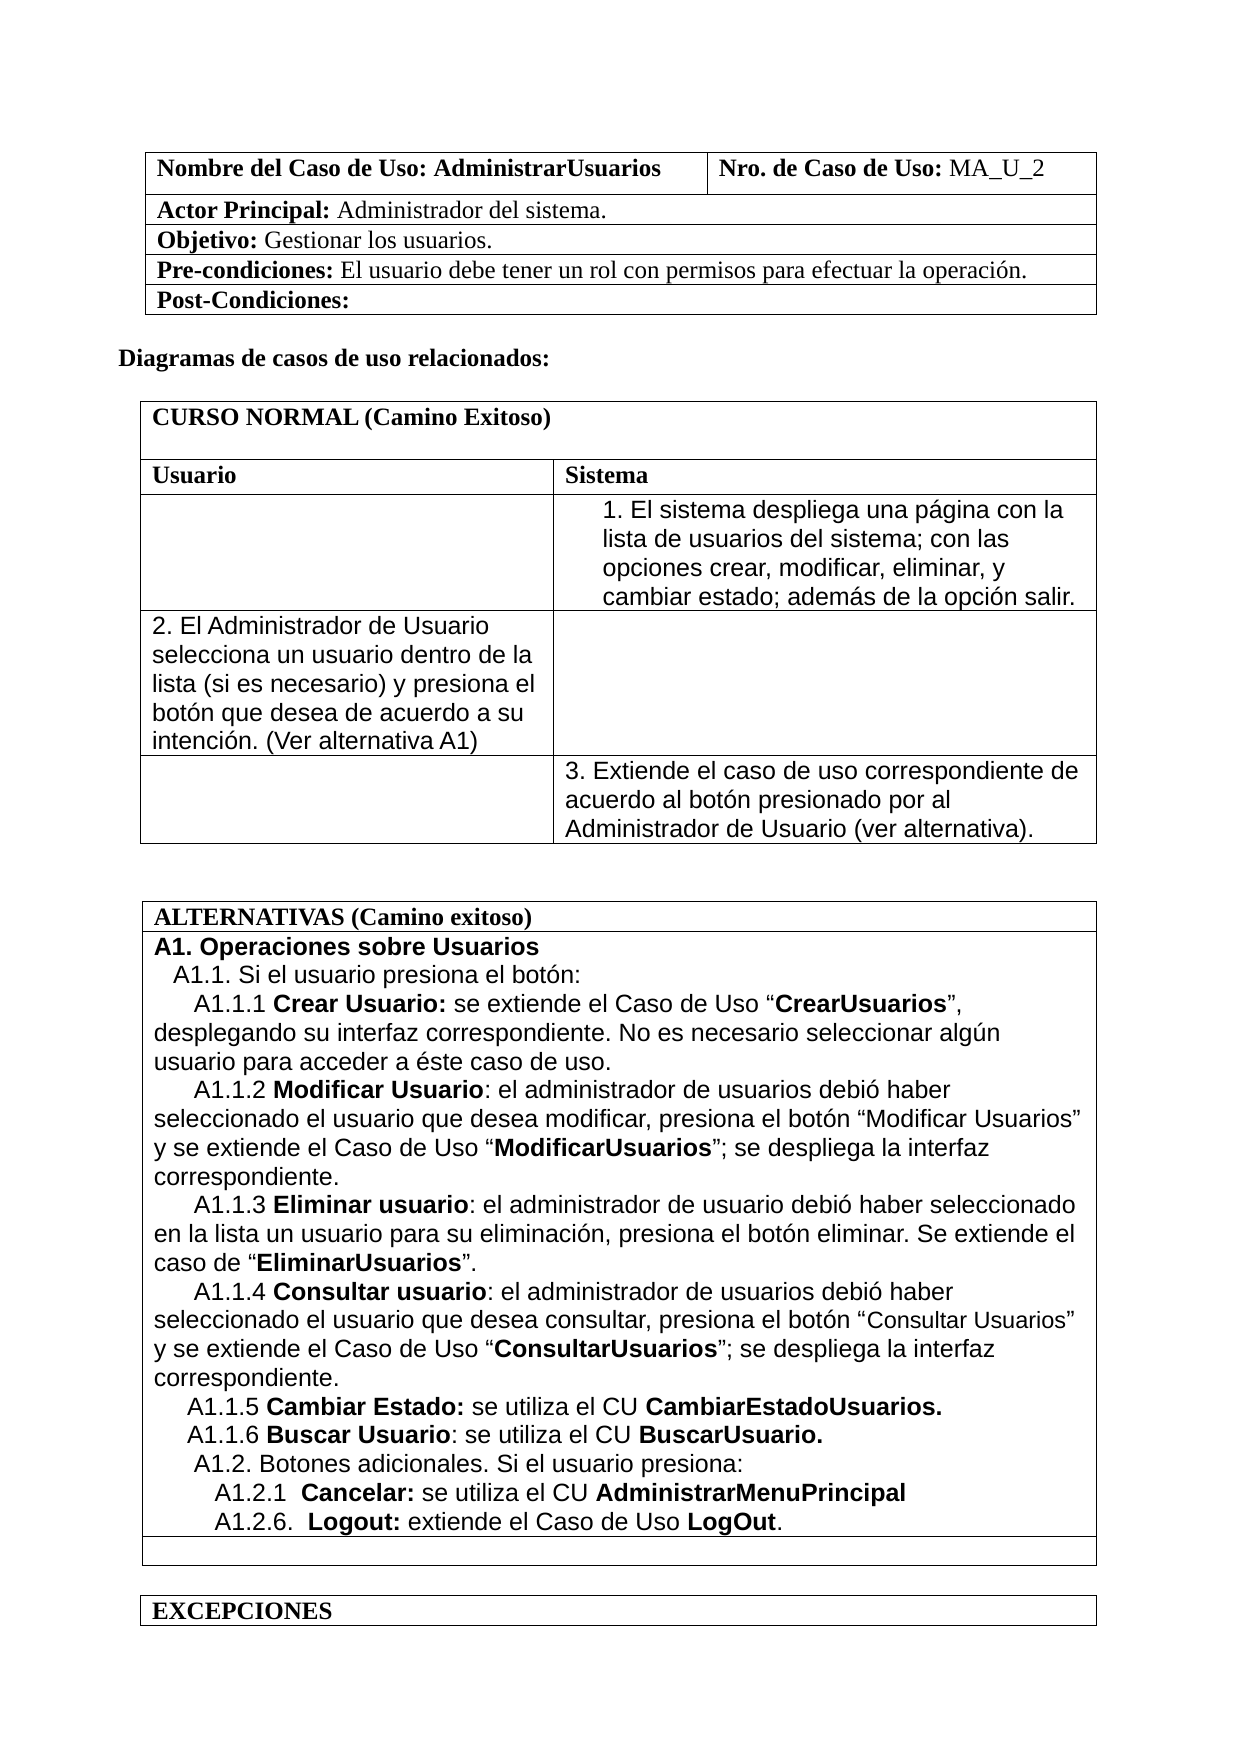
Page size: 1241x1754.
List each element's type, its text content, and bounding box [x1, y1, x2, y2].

table_cell 3. Extiende el caso de uso correspondiente de acuerdo al botón presionado por al Administrador de Usuario (ver alternativa). [554, 756, 1096, 842]
table_cell Usuario [141, 460, 553, 494]
table_cell Pre-condiciones: El usuario debe tener un rol con permisos para efectuar la operación. [146, 255, 1096, 284]
table_header CURSO NORMAL (Camino Exitoso) [141, 402, 1096, 459]
table_cell Sistema [554, 460, 1096, 494]
table_cell [143, 1537, 1096, 1565]
table_header Nro. de Caso de Uso: MA_U_2 [708, 153, 1096, 194]
table_header ALTERNATIVAS (Camino exitoso) [143, 902, 1096, 931]
table_cell Post-Condiciones: [146, 285, 1096, 313]
table_cell 2. El Administrador de Usuario selecciona un usuario dentro de la lista (si es necesario) y presiona el botón que desea de acuerdo a su intención. (Ver alternativa A1) [141, 611, 553, 755]
table_cell 1. El sistema despliega una página con la lista de usuarios del sistema; con las opciones crear, modificar, eliminar, y cambiar estado; además de la opción salir. [554, 495, 1096, 610]
table_cell Actor Principal: Administrador del sistema. [146, 195, 1096, 224]
table_cell [554, 611, 1096, 755]
table_cell [141, 495, 553, 610]
table_cell Objetivo: Gestionar los usuarios. [146, 225, 1096, 254]
table_cell [141, 756, 553, 842]
table_header Nombre del Caso de Uso: AdministrarUsuarios [146, 153, 707, 194]
text Diagramas de casos de uso relacionados: [118, 343, 1122, 372]
table_cell A1. Operaciones sobre Usuarios A1.1. Si el usuario presiona el botón: A1.1.1 Crear Usuario: se extiende el Caso de Uso “CrearUsuarios”, desplegando su interfaz correspondiente. No es necesario seleccionar algún usuario para acceder a éste caso de uso. A1.1.2 Modificar Usuario: el administrador de usuarios debió haber seleccionado el usuario que desea modificar, presiona el botón “Modificar Usuarios” y se extiende el Caso de Uso “ModificarUsuarios”; se despliega la interfaz correspondiente. A1.1.3 Eliminar usuario: el administrador de usuario debió haber seleccionado en la lista un usuario para su eliminación, presiona el botón eliminar. Se extiende el caso de “EliminarUsuarios”. A1.1.4 Consultar usuario: el administrador de usuarios debió haber seleccionado el usuario que desea consultar, presiona el botón “Consultar Usuarios” y se extiende el Caso de Uso “ConsultarUsuarios”; se despliega la interfaz correspondiente. A1.1.5 Cambiar Estado: se utiliza el CU CambiarEstadoUsuarios. A1.1.6 Buscar Usuario: se utiliza el CU BuscarUsuario. A1.2. Botones adicionales. Si el usuario presiona: A1.2.1 Cancelar: se utiliza el CU AdministrarMenuPrincipal A1.2.6. Logout: extiende el Caso de Uso LogOut. [143, 932, 1096, 1536]
table_header EXCEPCIONES [141, 1596, 1096, 1625]
